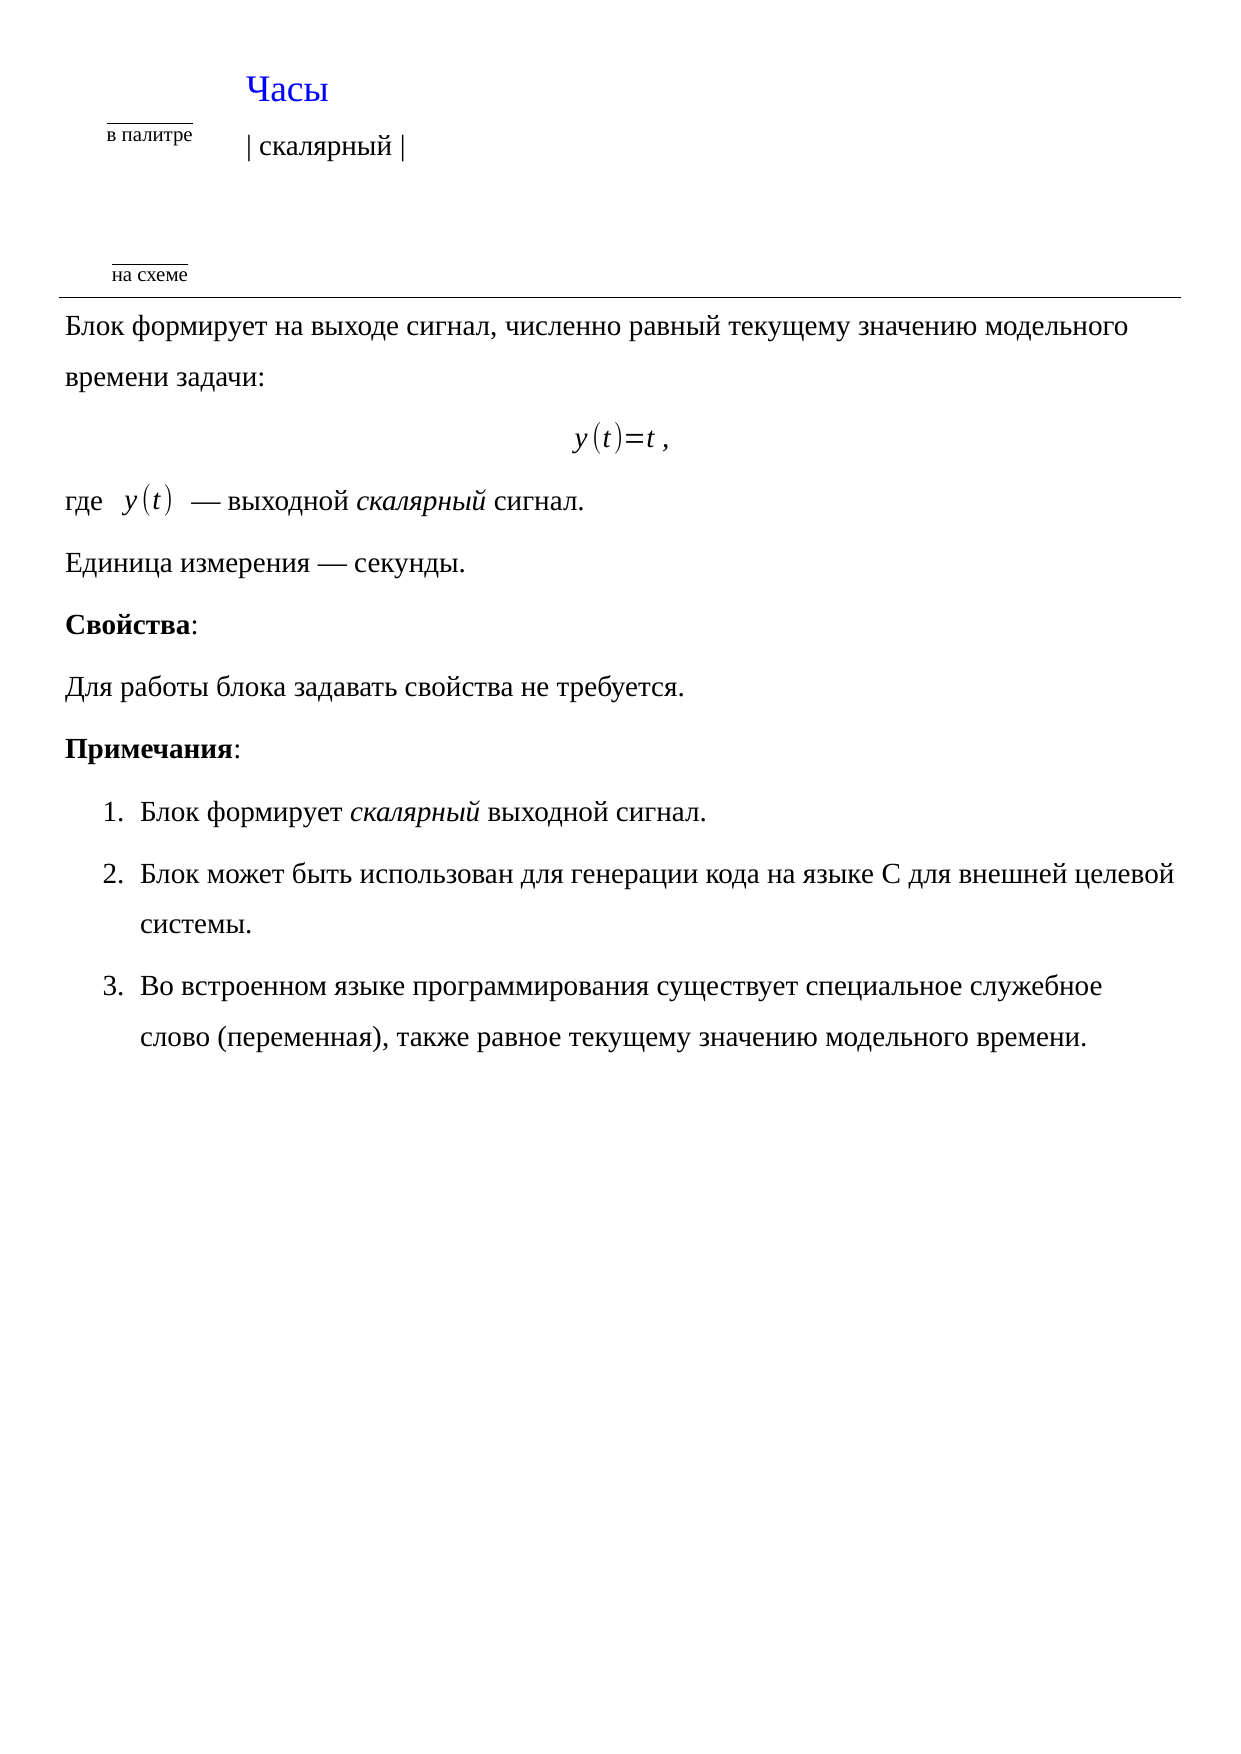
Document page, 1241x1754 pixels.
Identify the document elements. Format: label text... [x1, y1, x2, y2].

table_cell [240, 173, 1181, 256]
table_cell | скалярный | [240, 116, 1181, 173]
table_cell на схеме [59, 256, 240, 297]
table_cell в палитре [59, 116, 240, 173]
table_cell [240, 256, 1181, 297]
table_cell Блок формирует на выходе сигнал, численно равный текущему значению модельного времени задачи: где— выходной скалярный сигнал. Единица измерения — секунды. Свойства: Для работы блока задавать свойства не требуется. Примечания: Блок формирует скалярный выходной сигнал. Блок может быть использован для генерации кода на языке C для внешней целевой системы. Во встроенном языке программирования существует специальное служебное слово (переменная), также равное текущему значению модельного времени. [59, 298, 1181, 1064]
table_header [59, 59, 240, 116]
table_header Часы [240, 59, 1181, 116]
table_cell [59, 173, 240, 256]
